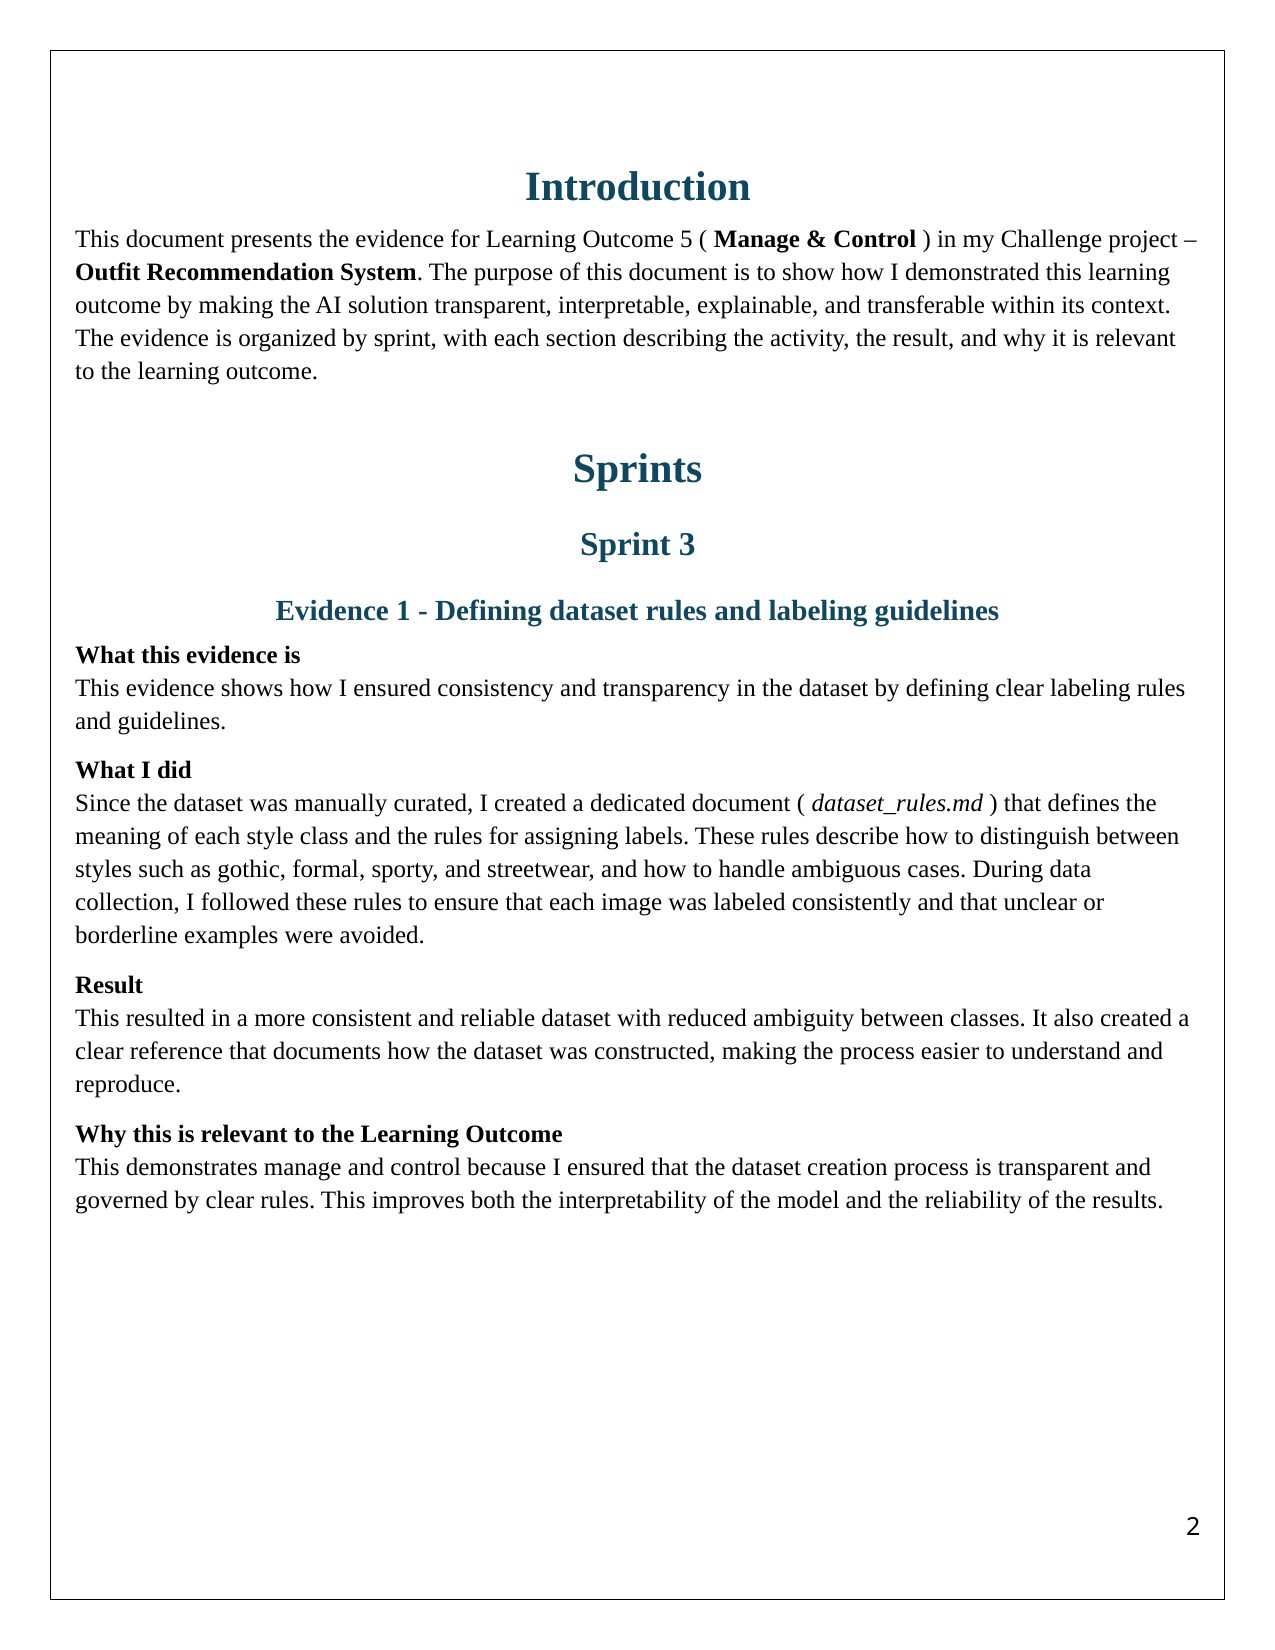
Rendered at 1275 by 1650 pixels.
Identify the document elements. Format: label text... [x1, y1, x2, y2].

text Result This resulted in a more consistent and reliable dataset with reduced ambiguity between classes. It also created a clear reference that documents how the dataset was constructed, making the process easier to understand and reproduce. [75, 970, 1200, 1098]
subtitle Sprint 3 [75, 524, 1200, 562]
text What I did Since the dataset was manually curated, I created a dedicated document ( dataset_rules.md ) that defines the meaning of each style class and the rules for assigning labels. These rules describe how to distinguish between styles such as gothic, formal, sporty, and streetwear, and how to handle ambiguous cases. During data collection, I followed these rules to ensure that each image was labeled consistently and that unclear or borderline examples were avoided. [75, 755, 1200, 949]
subtitle Sprints [75, 444, 1200, 492]
text Why this is relevant to the Learning Outcome This demonstrates manage and control because I ensured that the dataset creation process is transparent and governed by clear rules. This improves both the interpretability of the model and the reliability of the results. [75, 1119, 1200, 1214]
subtitle Evidence 1 - Defining dataset rules and labeling guidelines [75, 593, 1200, 626]
subtitle Introduction [75, 161, 1200, 209]
text This document presents the evidence for Learning Outcome 5 ( Manage & Control ) in my Challenge project – Outfit Recommendation System. The purpose of this document is to show how I demonstrated this learning outcome by making the AI solution transparent, interpretable, explainable, and transferable within its context. The evidence is organized by sprint, with each section describing the activity, the result, and why it is relevant to the learning outcome. [75, 224, 1200, 385]
text What this evidence is This evidence shows how I ensured consistency and transparency in the dataset by defining clear labeling rules and guidelines. [75, 640, 1200, 734]
